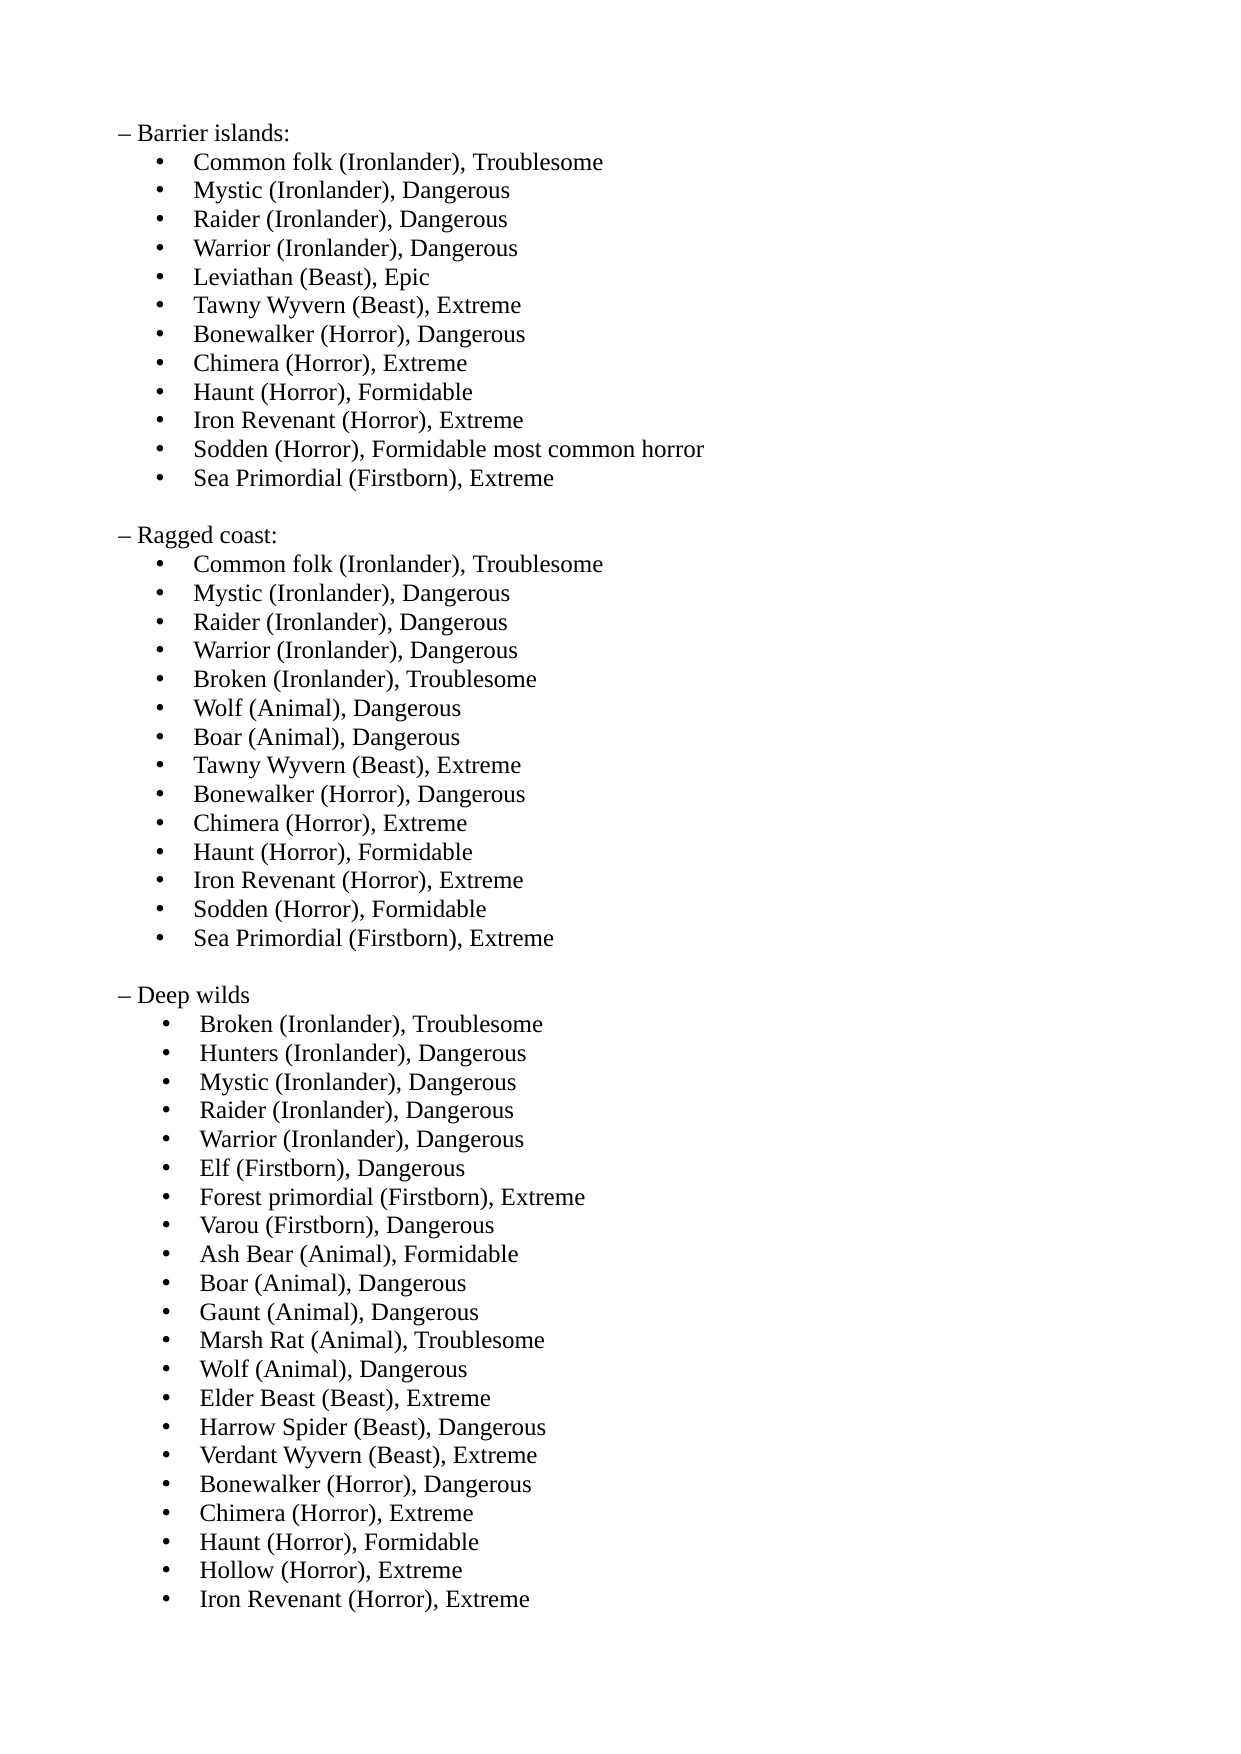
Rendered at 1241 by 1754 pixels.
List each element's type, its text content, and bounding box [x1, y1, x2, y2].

list Raider (Ironlander), Dangerous [156, 204, 1122, 233]
list Gaunt (Animal), Dangerous [162, 1297, 1122, 1326]
list Bonewalker (Horror), Dangerous [156, 779, 1122, 808]
list Mystic (Ironlander), Dangerous [156, 578, 1122, 607]
list Mystic (Ironlander), Dangerous [156, 176, 1122, 204]
list Warrior (Ironlander), Dangerous [156, 233, 1122, 262]
list Hollow (Horror), Extreme [162, 1556, 1122, 1584]
list Bonewalker (Horror), Dangerous [156, 319, 1122, 348]
list Iron Revenant (Horror), Extreme [156, 866, 1122, 894]
list Varou (Firstborn), Dangerous [162, 1211, 1122, 1239]
list Wolf (Animal), Dangerous [156, 693, 1122, 722]
text – Barrier islands: [118, 118, 1122, 147]
list Boar (Animal), Dangerous [162, 1268, 1122, 1297]
list Warrior (Ironlander), Dangerous [156, 636, 1122, 664]
list Chimera (Horror), Extreme [156, 808, 1122, 837]
list Boar (Animal), Dangerous [156, 722, 1122, 751]
list Sea Primordial (Firstborn), Extreme [156, 923, 1122, 952]
list Leviathan (Beast), Epic [156, 262, 1122, 291]
list Harrow Spider (Beast), Dangerous [162, 1412, 1122, 1441]
list Sea Primordial (Firstborn), Extreme [156, 463, 1122, 492]
list Broken (Ironlander), Troublesome [156, 664, 1122, 693]
list Mystic (Ironlander), Dangerous [162, 1067, 1122, 1096]
list Raider (Ironlander), Dangerous [156, 607, 1122, 636]
list Broken (Ironlander), Troublesome [162, 1009, 1122, 1038]
list Iron Revenant (Horror), Extreme [162, 1584, 1122, 1613]
list Forest primordial (Firstborn), Extreme [162, 1182, 1122, 1211]
list Haunt (Horror), Formidable [162, 1527, 1122, 1556]
list Chimera (Horror), Extreme [156, 348, 1122, 377]
text – Deep wilds [118, 981, 1122, 1009]
list Tawny Wyvern (Beast), Extreme [156, 291, 1122, 319]
list Iron Revenant (Horror), Extreme [156, 406, 1122, 434]
list Raider (Ironlander), Dangerous [162, 1096, 1122, 1124]
list Marsh Rat (Animal), Troublesome [162, 1326, 1122, 1354]
list Elder Beast (Beast), Extreme [162, 1383, 1122, 1412]
list Warrior (Ironlander), Dangerous [162, 1124, 1122, 1153]
list Sodden (Horror), Formidable [156, 894, 1122, 923]
list Tawny Wyvern (Beast), Extreme [156, 751, 1122, 779]
list Haunt (Horror), Formidable [156, 377, 1122, 406]
list Wolf (Animal), Dangerous [162, 1354, 1122, 1383]
list Bonewalker (Horror), Dangerous [162, 1469, 1122, 1498]
list Ash Bear (Animal), Formidable [162, 1239, 1122, 1268]
list Sodden (Horror), Formidable most common horror [156, 434, 1122, 463]
list Hunters (Ironlander), Dangerous [162, 1038, 1122, 1067]
text – Ragged coast: [118, 521, 1122, 549]
list Haunt (Horror), Formidable [156, 837, 1122, 866]
list Common folk (Ironlander), Troublesome [156, 147, 1122, 176]
list Chimera (Horror), Extreme [162, 1498, 1122, 1527]
list Common folk (Ironlander), Troublesome [156, 549, 1122, 578]
list Elf (Firstborn), Dangerous [162, 1153, 1122, 1182]
list Verdant Wyvern (Beast), Extreme [162, 1441, 1122, 1469]
